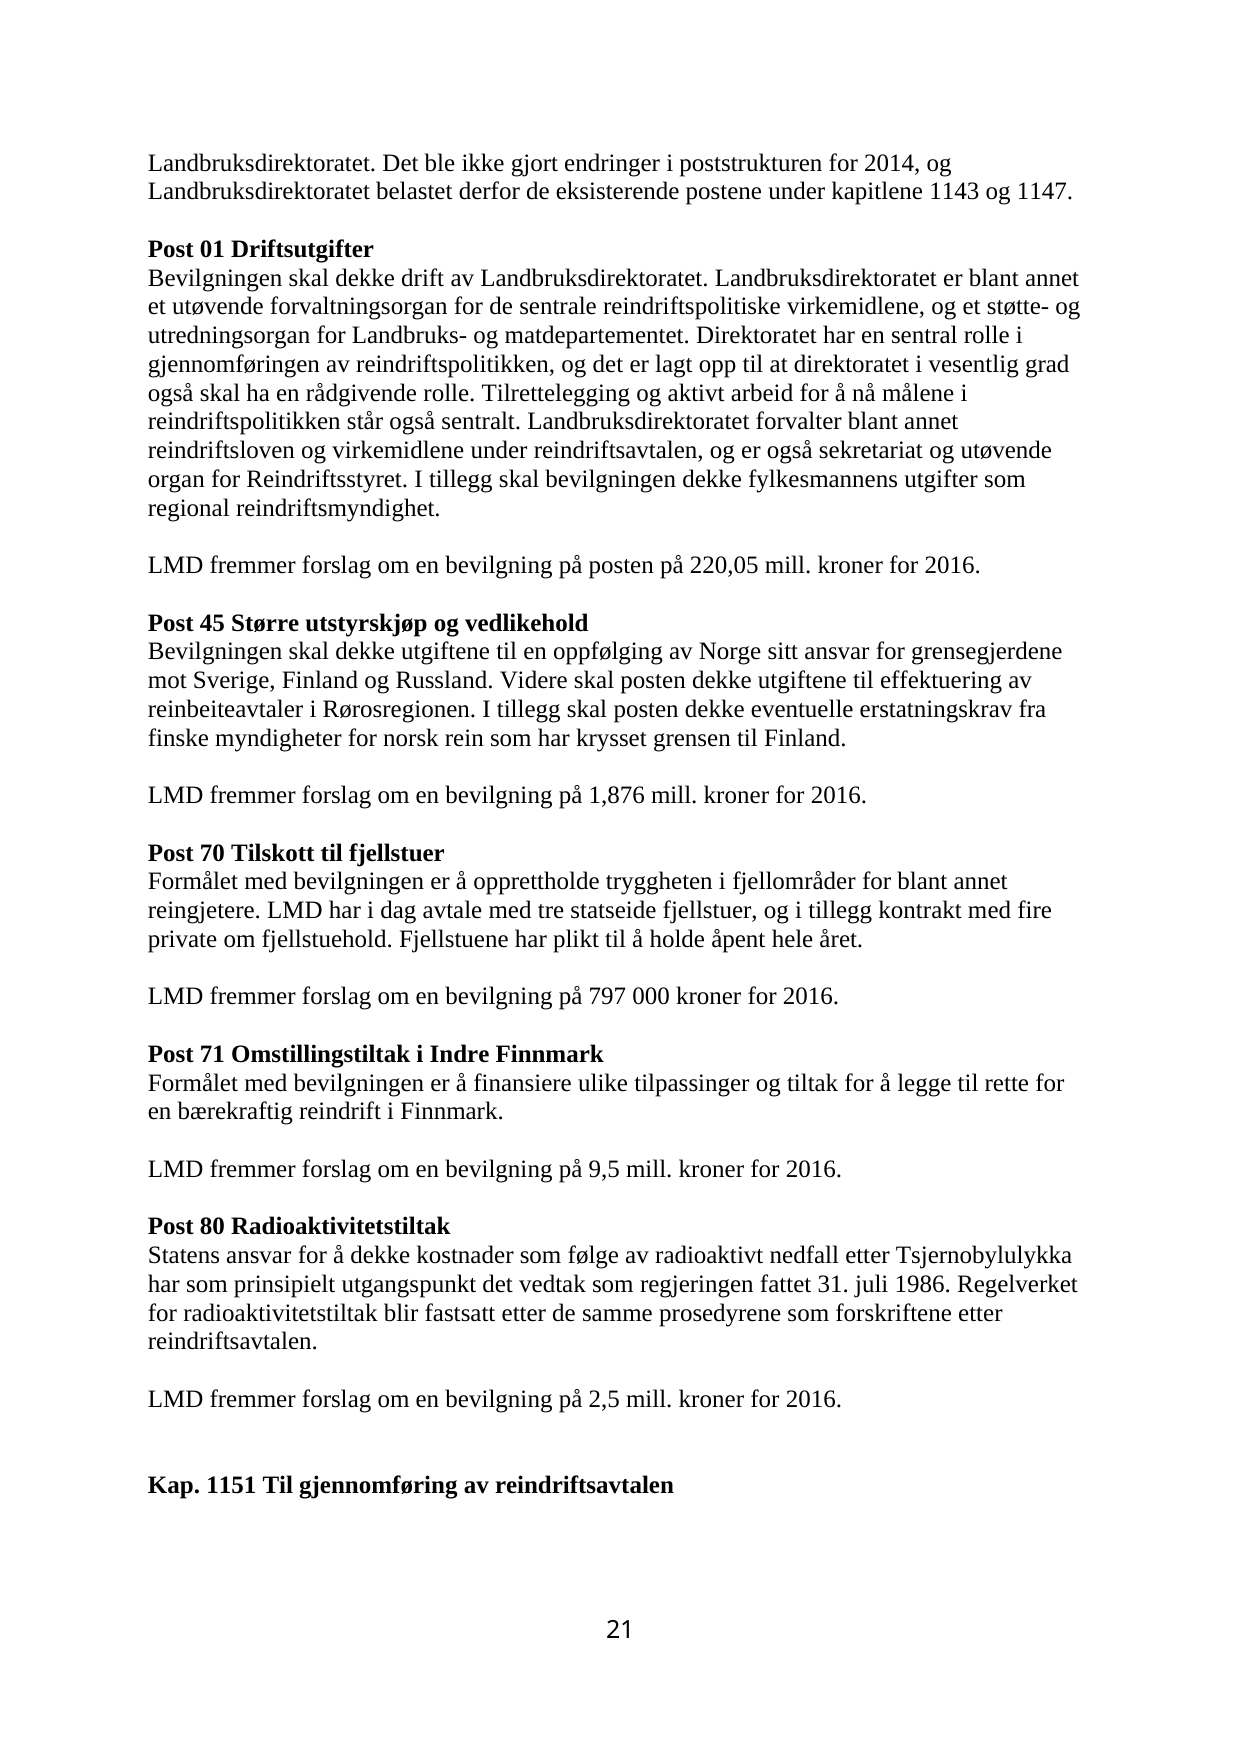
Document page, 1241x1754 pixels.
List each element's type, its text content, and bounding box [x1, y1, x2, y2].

text Landbruksdirektoratet. Det ble ikke gjort endringer i poststrukturen for 2014, og Landbruksdirektoratet belastet derfor de eksisterende postene under kapitlene 1143 og 1147. [148, 148, 1093, 205]
text LMD fremmer forslag om en bevilgning på 9,5 mill. kroner for 2016. [148, 1154, 1093, 1183]
text Bevilgningen skal dekke utgiftene til en oppfølging av Norge sitt ansvar for grensegjerdene mot Sverige, Finland og Russland. Videre skal posten dekke utgiftene til effektuering av reinbeiteavtaler i Rørosregionen. I tillegg skal posten dekke eventuelle erstatningskrav fra finske myndigheter for norsk rein som har krysset grensen til Finland. [148, 636, 1093, 751]
text Post 70 Tilskott til fjellstuer [148, 838, 1093, 866]
text LMD fremmer forslag om en bevilgning på 1,876 mill. kroner for 2016. [148, 780, 1093, 809]
text Post 45 Større utstyrskjøp og vedlikehold [148, 608, 1093, 636]
text Formålet med bevilgningen er å opprettholde tryggheten i fjellområder for blant annet reingjetere. LMD har i dag avtale med tre statseide fjellstuer, og i tillegg kontrakt med fire private om fjellstuehold. Fjellstuene har plikt til å holde åpent hele året. [148, 866, 1093, 953]
text Post 01 Driftsutgifter [148, 234, 1093, 263]
text Bevilgningen skal dekke drift av Landbruksdirektoratet. Landbruksdirektoratet er blant annet et utøvende forvaltningsorgan for de sentrale reindriftspolitiske virkemidlene, og et støtte- og utredningsorgan for Landbruks- og matdepartementet. Direktoratet har en sentral rolle i gjennomføringen av reindriftspolitikken, og det er lagt opp til at direktoratet i vesentlig grad også skal ha en rådgivende rolle. Tilrettelegging og aktivt arbeid for å nå målene i reindriftspolitikken står også sentralt. Landbruksdirektoratet forvalter blant annet reindriftsloven og virkemidlene under reindriftsavtalen, og er også sekretariat og utøvende organ for Reindriftsstyret. I tillegg skal bevilgningen dekke fylkesmannens utgifter som regional reindriftsmyndighet. [148, 263, 1093, 521]
text Post 71 Omstillingstiltak i Indre Finnmark [148, 1039, 1093, 1068]
text LMD fremmer forslag om en bevilgning på 797 000 kroner for 2016. [148, 981, 1093, 1010]
text Formålet med bevilgningen er å finansiere ulike tilpassinger og tiltak for å legge til rette for en bærekraftig reindrift i Finnmark. [148, 1068, 1093, 1125]
text LMD fremmer forslag om en bevilgning på 2,5 mill. kroner for 2016. [148, 1384, 1093, 1413]
text Kap. 1151 Til gjennomføring av reindriftsavtalen [148, 1470, 1093, 1499]
text Statens ansvar for å dekke kostnader som følge av radioaktivt nedfall etter Tsjernobylulykka har som prinsipielt utgangspunkt det vedtak som regjeringen fattet 31. juli 1986. Regelverket for radioaktivitetstiltak blir fastsatt etter de samme prosedyrene som forskriftene etter reindriftsavtalen. [148, 1240, 1093, 1355]
text Post 80 Radioaktivitetstiltak [148, 1211, 1093, 1240]
text LMD fremmer forslag om en bevilgning på posten på 220,05 mill. kroner for 2016. [148, 550, 1093, 579]
